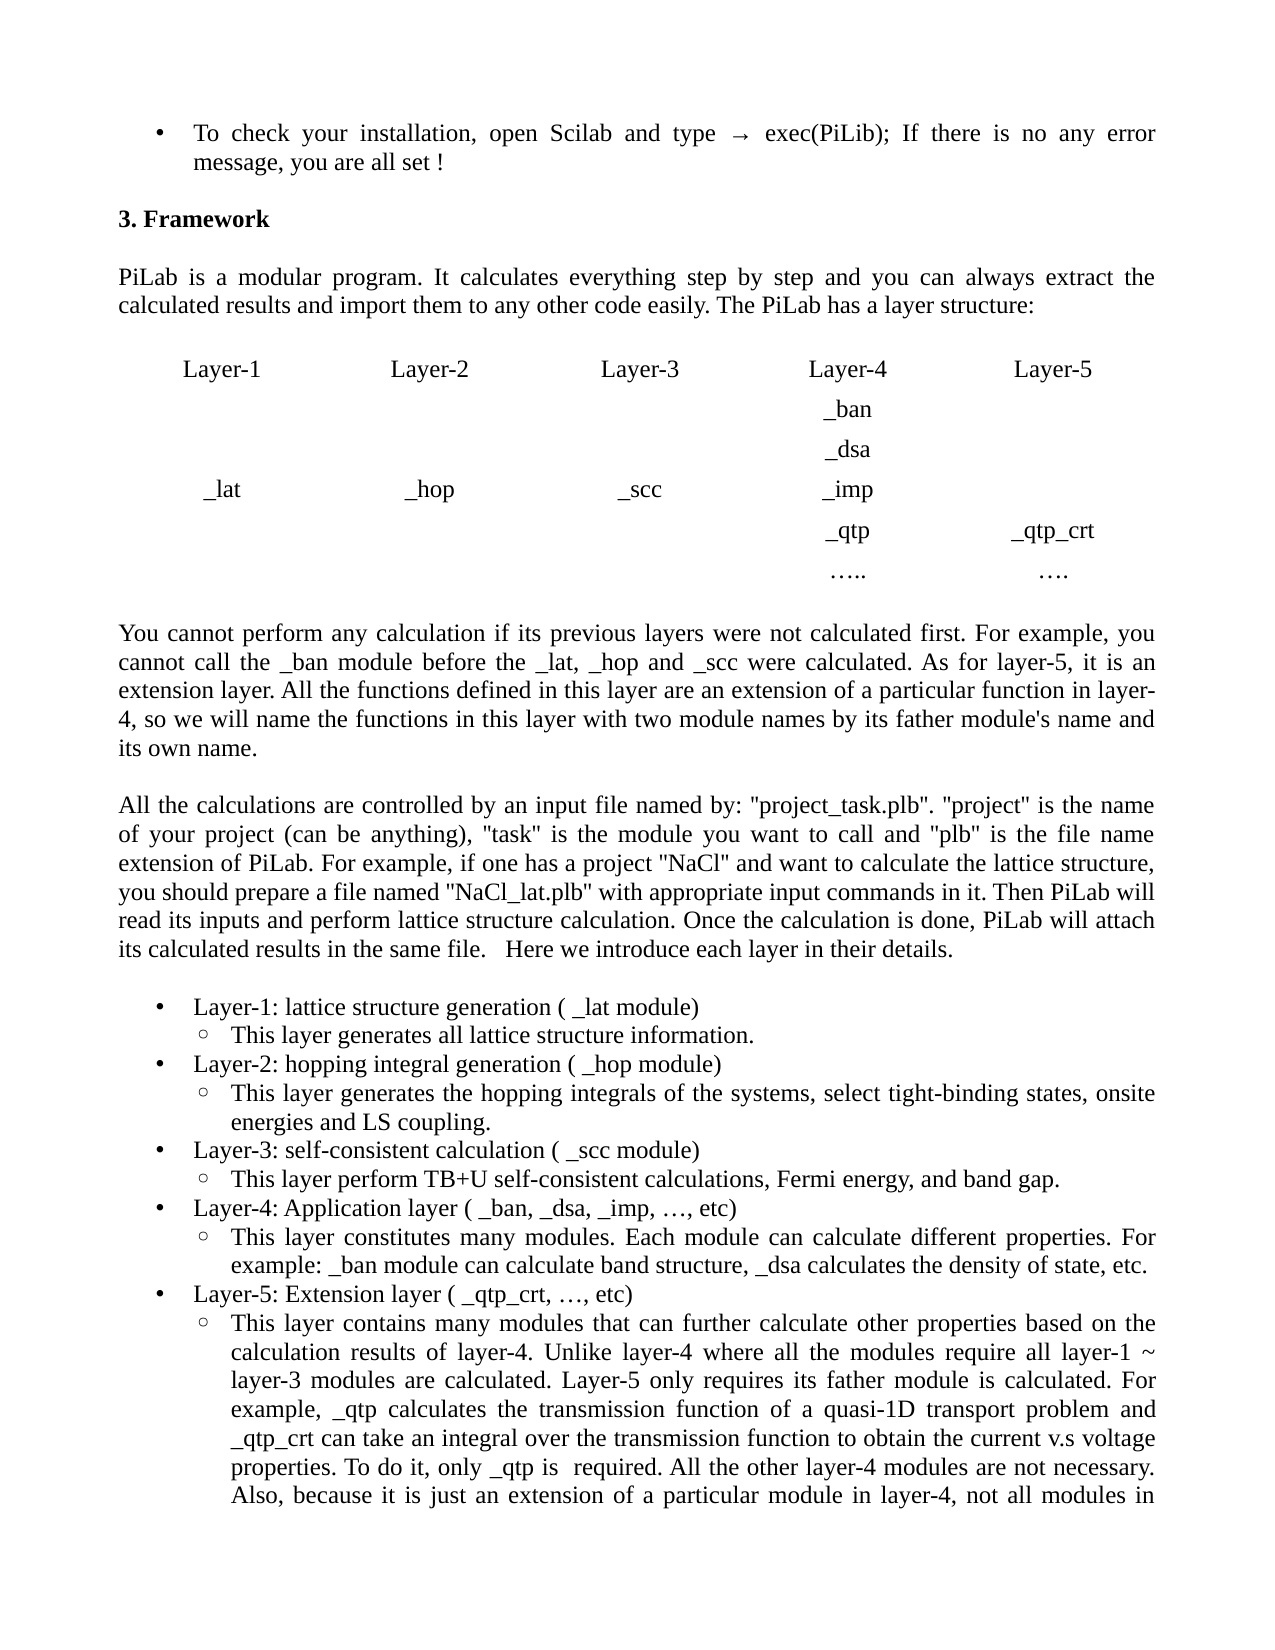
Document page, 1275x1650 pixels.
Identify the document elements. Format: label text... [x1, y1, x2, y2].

table_cell _dsa [746, 429, 949, 469]
table_cell [118, 429, 326, 469]
table_cell [949, 429, 1157, 469]
table_cell …. [949, 549, 1157, 589]
table_cell _qtp_crt [949, 509, 1157, 549]
list Layer-3: self-consistent calculation ( _scc module) [156, 1136, 1157, 1164]
table_cell [118, 388, 326, 428]
table_cell _hop [326, 469, 533, 509]
table_cell ….. [746, 549, 949, 589]
table_cell [534, 549, 746, 589]
list Layer-5: Extension layer ( _qtp_crt, …, etc) [156, 1279, 1157, 1308]
table_cell [534, 509, 746, 549]
table_cell [949, 469, 1157, 509]
table_cell [534, 388, 746, 428]
text 3. Framework [118, 204, 1157, 233]
table_header Layer-3 [534, 348, 746, 388]
table_cell [326, 388, 533, 428]
table_header Layer-4 [746, 348, 949, 388]
table_cell [118, 549, 326, 589]
list Layer-1: lattice structure generation ( _lat module) [156, 992, 1157, 1021]
table_cell [949, 388, 1157, 428]
list To check your installation, open Scilab and type → exec(PiLib); If there is no any error message, you are all set ! [156, 118, 1157, 176]
list This layer generates all lattice structure information. [193, 1021, 1157, 1049]
list This layer perform TB+U self-consistent calculations, Fermi energy, and band gap. [193, 1164, 1157, 1193]
list This layer constitutes many modules. Each module can calculate different properties. For example: _ban module can calculate band structure, _dsa calculates the density of state, etc. [193, 1222, 1157, 1279]
table_cell [326, 549, 533, 589]
table_cell [326, 429, 533, 469]
list This layer generates the hopping integrals of the systems, select tight-binding states, onsite energies and LS coupling. [193, 1078, 1157, 1136]
table_header Layer-1 [118, 348, 326, 388]
text All the calculations are controlled by an input file named by: ''project_task.plb''. ''project'' is the name of your project (can be anything), ''task'' is the module you want to call and ''plb'' is the file name extension of PiLab. For example, if one has a project ''NaCl'' and want to calculate the lattice structure, you should prepare a file named ''NaCl_lat.plb'' with appropriate input commands in it. Then PiLab will read its inputs and perform lattice structure calculation. Once the calculation is done, PiLab will attach its calculated results in the same file. Here we introduce each layer in their details. [118, 791, 1157, 963]
table_cell [326, 509, 533, 549]
text You cannot perform any calculation if its previous layers were not calculated first. For example, you cannot call the _ban module before the _lat, _hop and _scc were calculated. As for layer-5, it is an extension layer. All the functions defined in this layer are an extension of a particular function in layer-4, so we will name the functions in this layer with two module names by its father module's name and its own name. [118, 618, 1157, 762]
table_cell _imp [746, 469, 949, 509]
table_cell [534, 429, 746, 469]
list Layer-2: hopping integral generation ( _hop module) [156, 1049, 1157, 1078]
table_cell [118, 509, 326, 549]
table_header Layer-5 [949, 348, 1157, 388]
text PiLab is a modular program. It calculates everything step by step and you can always extract the calculated results and import them to any other code easily. The PiLab has a layer structure: [118, 262, 1157, 319]
list This layer contains many modules that can further calculate other properties based on the calculation results of layer-4. Unlike layer-4 where all the modules require all layer-1 ~ layer-3 modules are calculated. Layer-5 only requires its father module is calculated. For example, _qtp calculates the transmission function of a quasi-1D transport problem and _qtp_crt can take an integral over the transmission function to obtain the current v.s voltage properties. To do it, only _qtp is required. All the other layer-4 modules are not necessary. Also, because it is just an extension of a particular module in layer-4, not all modules in [193, 1308, 1157, 1509]
list Layer-4: Application layer ( _ban, _dsa, _imp, …, etc) [156, 1193, 1157, 1222]
table_header Layer-2 [326, 348, 533, 388]
table_cell _ban [746, 388, 949, 428]
table_cell _scc [534, 469, 746, 509]
table_cell _qtp [746, 509, 949, 549]
table_cell _lat [118, 469, 326, 509]
